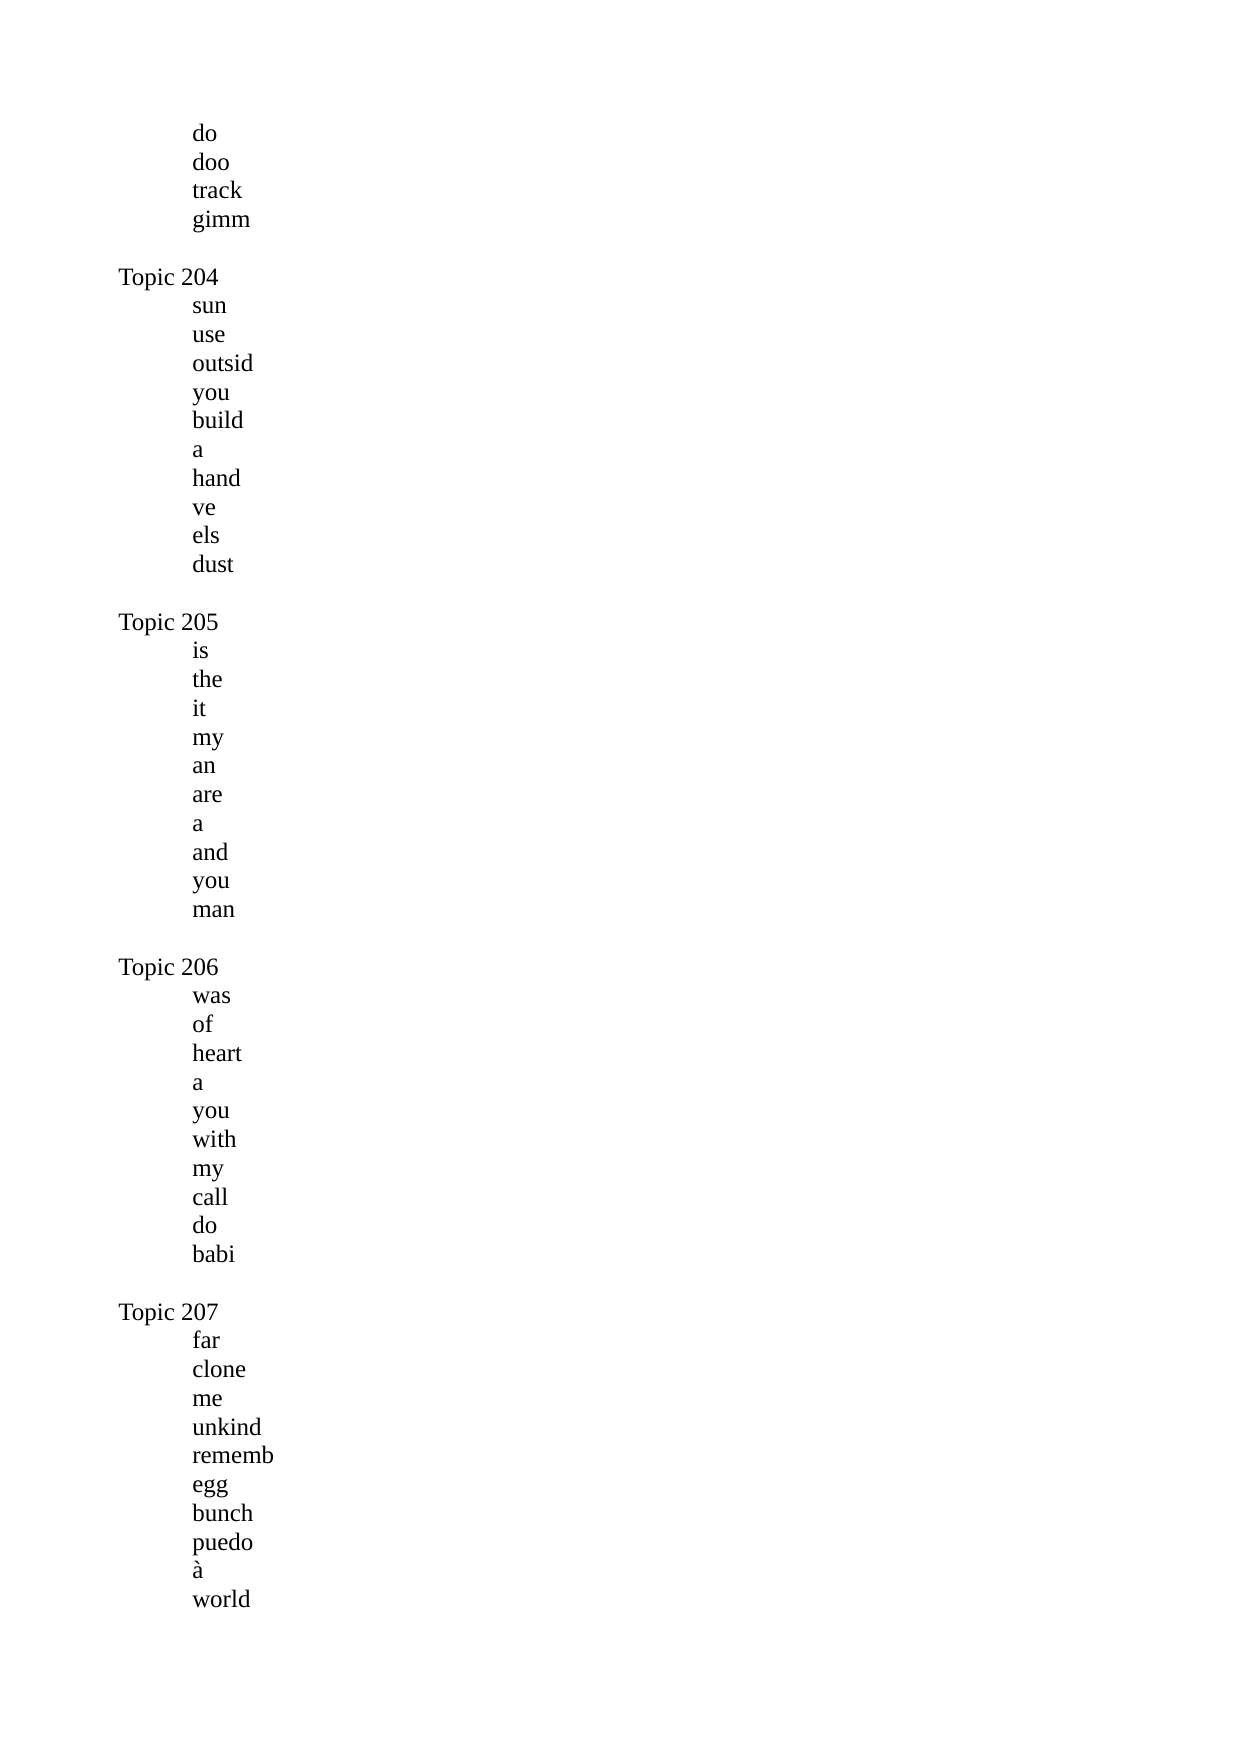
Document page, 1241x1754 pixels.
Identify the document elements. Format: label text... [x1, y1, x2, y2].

text rememb [118, 1441, 1122, 1469]
text world [118, 1584, 1122, 1613]
text doo [118, 147, 1122, 176]
text gimm [118, 204, 1122, 233]
text me [118, 1383, 1122, 1412]
text a [118, 1067, 1122, 1096]
text Topic 206 [118, 952, 1122, 981]
text track [118, 176, 1122, 204]
text the [118, 664, 1122, 693]
text dust [118, 549, 1122, 578]
text unkind [118, 1412, 1122, 1441]
text man [118, 894, 1122, 923]
text ve [118, 492, 1122, 521]
text you [118, 866, 1122, 894]
text you [118, 1096, 1122, 1124]
text it [118, 693, 1122, 722]
text hand [118, 463, 1122, 492]
text a [118, 808, 1122, 837]
text are [118, 779, 1122, 808]
text sun [118, 291, 1122, 319]
text heart [118, 1038, 1122, 1067]
text els [118, 521, 1122, 549]
text of [118, 1009, 1122, 1038]
text far [118, 1326, 1122, 1354]
text Topic 207 [118, 1297, 1122, 1326]
text my [118, 722, 1122, 751]
text use [118, 319, 1122, 348]
text a [118, 434, 1122, 463]
text bunch [118, 1498, 1122, 1527]
text was [118, 981, 1122, 1009]
text puedo [118, 1527, 1122, 1556]
text my [118, 1153, 1122, 1182]
text do [118, 118, 1122, 147]
text clone [118, 1354, 1122, 1383]
text Topic 205 [118, 607, 1122, 636]
text with [118, 1124, 1122, 1153]
text egg [118, 1469, 1122, 1498]
text you [118, 377, 1122, 406]
text à [118, 1556, 1122, 1584]
text is [118, 636, 1122, 664]
text outsid [118, 348, 1122, 377]
text babi [118, 1239, 1122, 1268]
text do [118, 1211, 1122, 1239]
text build [118, 406, 1122, 434]
text call [118, 1182, 1122, 1211]
text Topic 204 [118, 262, 1122, 291]
text and [118, 837, 1122, 866]
text an [118, 751, 1122, 779]
